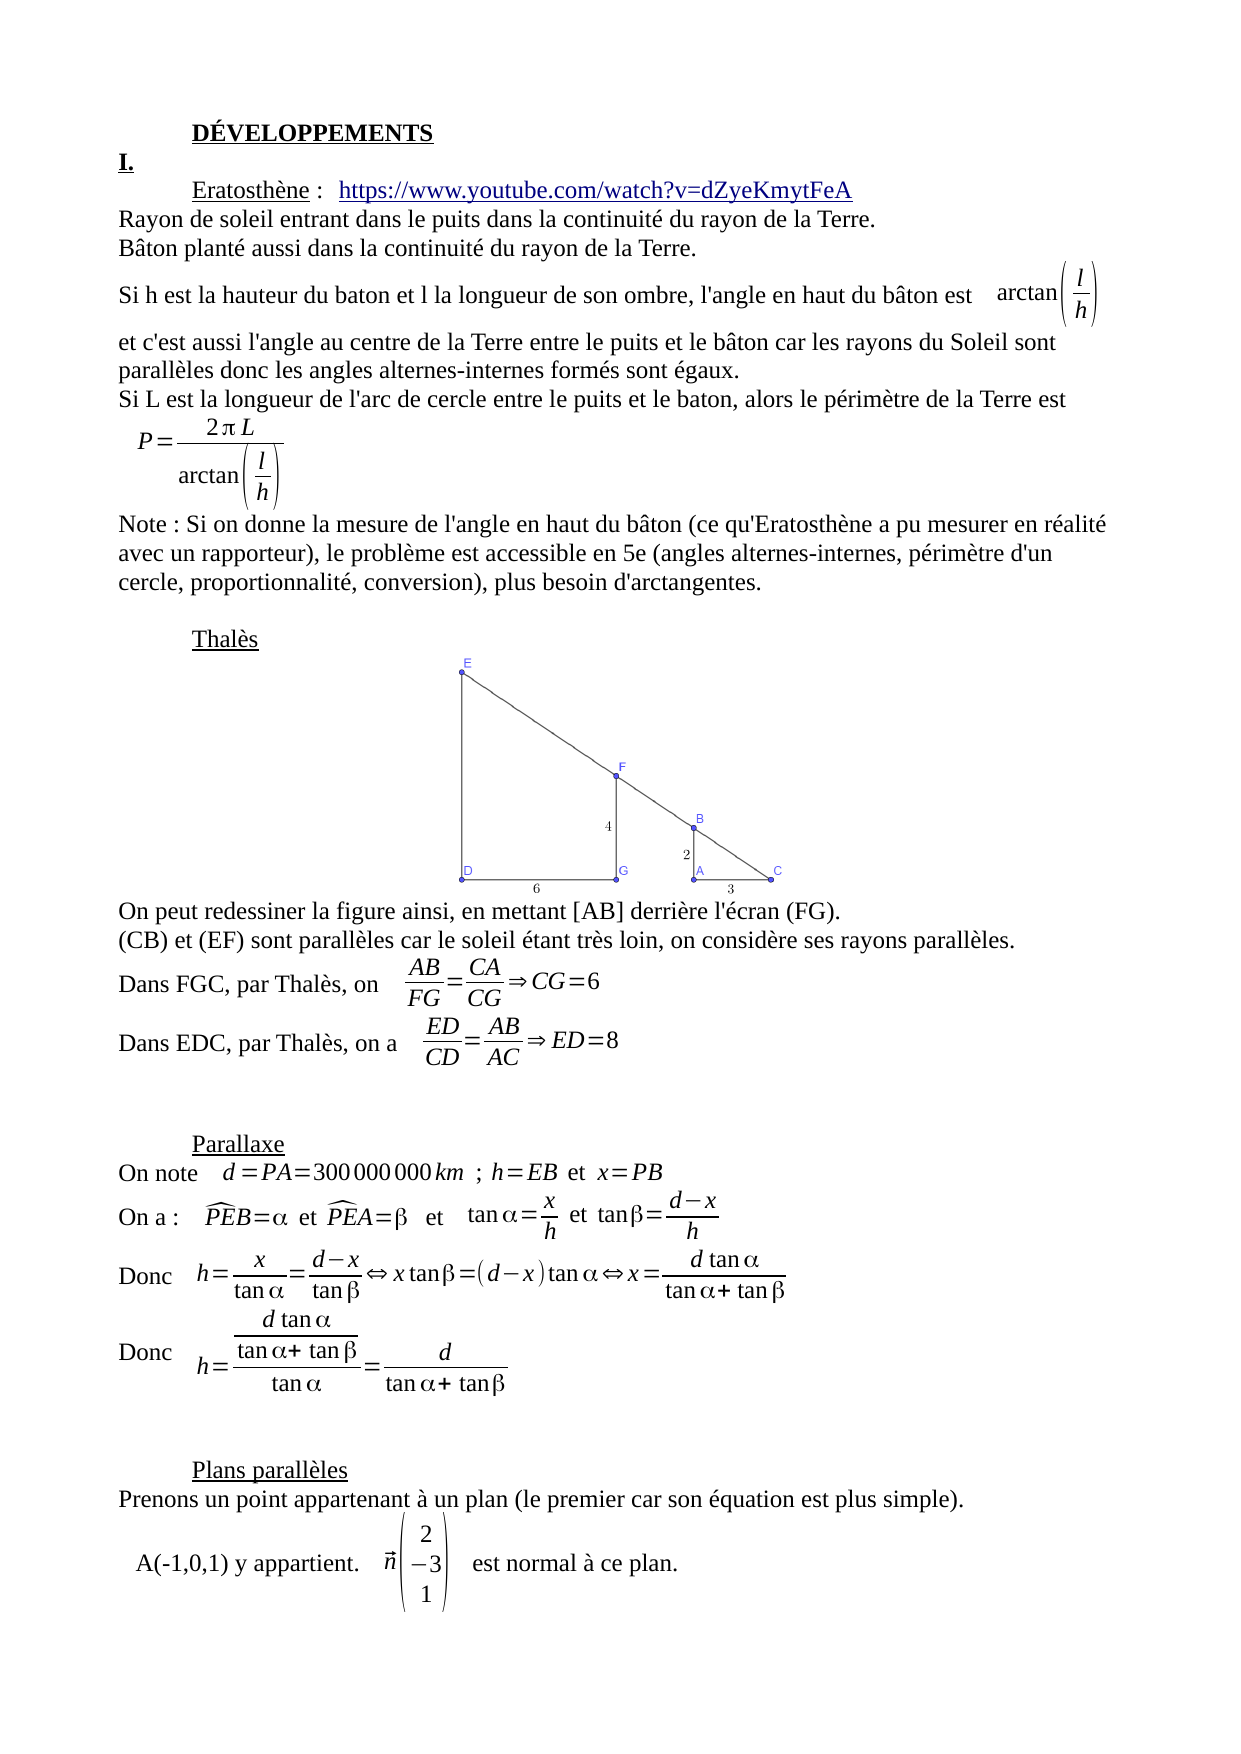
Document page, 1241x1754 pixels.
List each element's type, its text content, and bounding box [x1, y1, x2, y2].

text Rayon de soleil entrant dans le puits dans la continuité du rayon de la Terre. [118, 204, 1122, 233]
text On peut redessiner la figure ainsi, en mettant [AB] derrière l'écran (FG). [118, 653, 1122, 925]
text DÉVELOPPEMENTS [118, 118, 1122, 147]
text On a : et [118, 1187, 1122, 1246]
text Bâton planté aussi dans la continuité du rayon de la Terre. [118, 233, 1122, 262]
text Si h est la hauteur du baton et l la longueur de son ombre, l'angle en haut du bâton est et c'est aussi l'angle au centre de la Terre entre le puits et le bâton car les rayons du Soleil sont parallèles donc les angles alternes-internes formés sont égaux. [118, 262, 1122, 384]
text A(-1,0,1) y appartient. est normal à ce plan. [118, 1513, 1122, 1612]
text Eratosthène : https://www.youtube.com/watch?v=dZyeKmytFeA [118, 176, 1122, 204]
text Parallaxe [118, 1129, 1122, 1158]
text (CB) et (EF) sont parallèles car le soleil étant très loin, on considère ses rayons parallèles. [118, 925, 1122, 954]
text Plans parallèles [118, 1455, 1122, 1484]
text Donc [118, 1306, 1122, 1398]
text Prenons un point appartenant à un plan (le premier car son équation est plus simple). [118, 1484, 1122, 1513]
text Dans FGC, par Thalès, on [118, 954, 1122, 1013]
text I. [118, 147, 1122, 176]
picture [451, 653, 789, 897]
text Si L est la longueur de l'arc de cercle entre le puits et le baton, alors le périmètre de la Terre est [118, 384, 1122, 509]
text Note : Si on donne la mesure de l'angle en haut du bâton (ce qu'Eratosthène a pu mesurer en réalité avec un rapporteur), le problème est accessible en 5e (angles alternes-internes, périmètre d'un cercle, proportionnalité, conversion), plus besoin d'arctangentes. [118, 509, 1122, 596]
text On note [118, 1158, 1122, 1187]
text Dans EDC, par Thalès, on a [118, 1013, 1122, 1072]
text Thalès [118, 624, 1122, 653]
text Donc [118, 1246, 1122, 1306]
